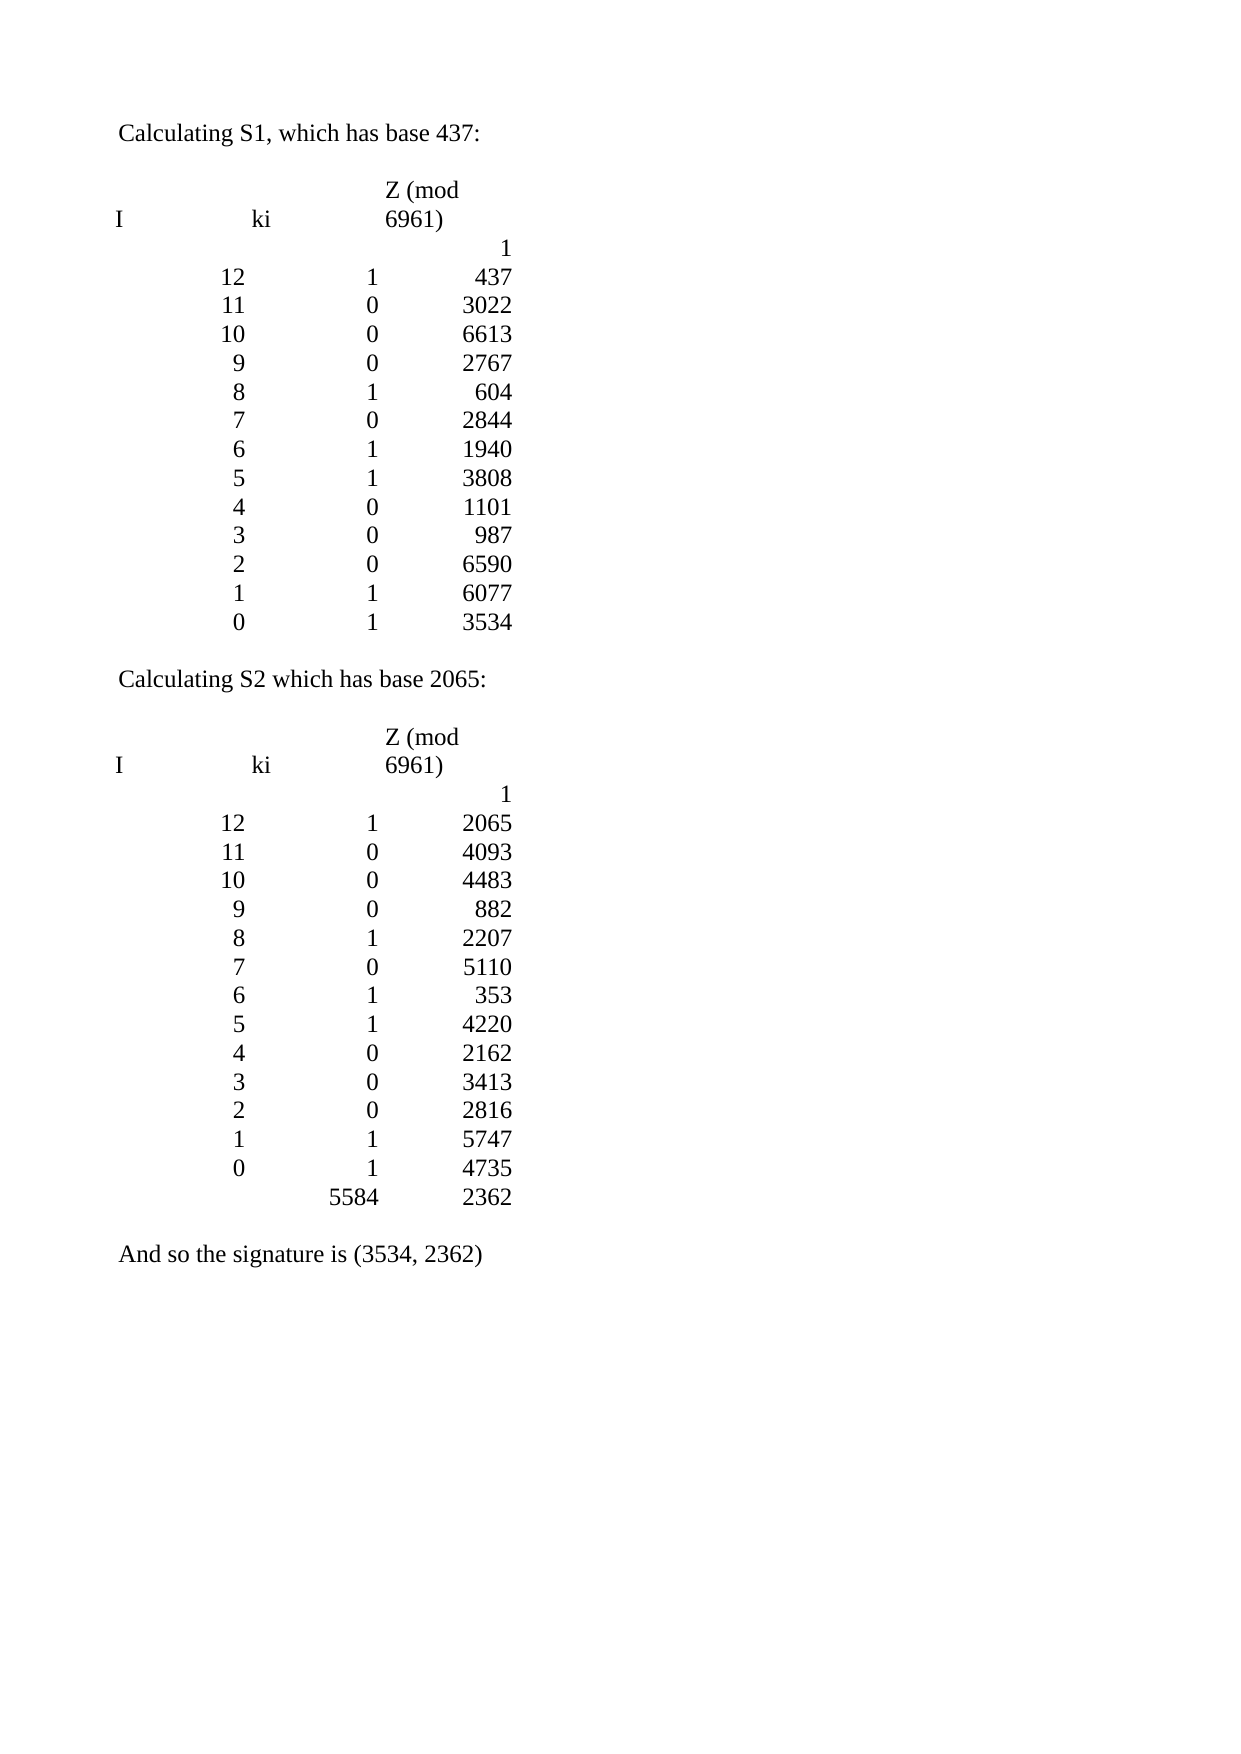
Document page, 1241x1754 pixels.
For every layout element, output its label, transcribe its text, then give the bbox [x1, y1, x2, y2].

table_cell 0 [112, 607, 248, 636]
table_header Z (mod 6961) [382, 176, 515, 233]
table_cell [112, 779, 248, 808]
table_cell 2207 [382, 923, 515, 952]
table_cell [248, 779, 382, 808]
table_cell 3534 [382, 607, 515, 636]
table_cell 1101 [382, 492, 515, 521]
text Calculating S1, which has base 437: [118, 118, 1122, 147]
table_cell 353 [382, 981, 515, 1009]
table_cell 4735 [382, 1153, 515, 1182]
table_cell 6 [112, 981, 248, 1009]
table_cell 0 [248, 348, 382, 377]
table_cell 0 [248, 319, 382, 348]
table_cell 1 [248, 578, 382, 607]
table_cell 1 [112, 1124, 248, 1153]
table_cell 8 [112, 923, 248, 952]
table_cell 6 [112, 434, 248, 463]
table_cell 0 [248, 894, 382, 923]
table_header ki [248, 722, 382, 779]
table_cell 1 [248, 1153, 382, 1182]
table_cell 0 [248, 1038, 382, 1067]
table_cell 2767 [382, 348, 515, 377]
table_cell 3 [112, 1067, 248, 1096]
table_cell 3022 [382, 291, 515, 319]
table_cell 1 [382, 779, 515, 808]
table_cell 2844 [382, 406, 515, 434]
table_cell 1 [112, 578, 248, 607]
table_cell 0 [248, 492, 382, 521]
table_cell 5584 [248, 1182, 382, 1211]
table_header I [112, 722, 248, 779]
table_header I [112, 176, 248, 233]
table_cell 882 [382, 894, 515, 923]
table_cell 10 [112, 866, 248, 894]
table_cell 2362 [382, 1182, 515, 1211]
table_cell 1 [248, 607, 382, 636]
text Calculating S2 which has base 2065: [118, 664, 1122, 693]
text And so the signature is (3534, 2362) [118, 1239, 1122, 1268]
table_cell 604 [382, 377, 515, 406]
table_cell 987 [382, 521, 515, 549]
table_cell 3 [112, 521, 248, 549]
table_cell 1 [382, 233, 515, 262]
table_cell 0 [248, 549, 382, 578]
table_cell 6613 [382, 319, 515, 348]
table_cell 11 [112, 837, 248, 866]
table_cell 1 [248, 981, 382, 1009]
table_cell 437 [382, 262, 515, 291]
table_cell 4093 [382, 837, 515, 866]
table_cell 3413 [382, 1067, 515, 1096]
table_cell 0 [248, 291, 382, 319]
table_cell 1 [248, 377, 382, 406]
table_cell 0 [248, 1067, 382, 1096]
table_cell 2162 [382, 1038, 515, 1067]
table_cell 8 [112, 377, 248, 406]
table_cell 5747 [382, 1124, 515, 1153]
table_cell 1 [248, 1124, 382, 1153]
table_cell 1 [248, 262, 382, 291]
table_cell 5110 [382, 952, 515, 981]
table_cell 11 [112, 291, 248, 319]
table_cell 2065 [382, 808, 515, 837]
table_cell 2 [112, 549, 248, 578]
table_cell 4220 [382, 1009, 515, 1038]
table_cell [112, 233, 248, 262]
table_cell 0 [248, 1096, 382, 1124]
table_cell 7 [112, 952, 248, 981]
table_cell 1 [248, 1009, 382, 1038]
table_cell 1 [248, 434, 382, 463]
table_cell 2816 [382, 1096, 515, 1124]
table_cell 4 [112, 1038, 248, 1067]
table_cell 0 [248, 952, 382, 981]
table_cell 0 [112, 1153, 248, 1182]
table_cell 6590 [382, 549, 515, 578]
table_cell 7 [112, 406, 248, 434]
table_cell 12 [112, 808, 248, 837]
table_cell 0 [248, 406, 382, 434]
table_cell 12 [112, 262, 248, 291]
table_cell 5 [112, 1009, 248, 1038]
table_cell 3808 [382, 463, 515, 492]
table_cell 2 [112, 1096, 248, 1124]
table_header ki [248, 176, 382, 233]
table_cell 9 [112, 348, 248, 377]
table_cell [248, 233, 382, 262]
table_cell 1 [248, 463, 382, 492]
table_cell 1 [248, 808, 382, 837]
table_header Z (mod 6961) [382, 722, 515, 779]
table_cell 1940 [382, 434, 515, 463]
table_cell 0 [248, 837, 382, 866]
table_cell 0 [248, 521, 382, 549]
table_cell 6077 [382, 578, 515, 607]
table_cell [112, 1182, 248, 1211]
table_cell 5 [112, 463, 248, 492]
table_cell 9 [112, 894, 248, 923]
table_cell 4 [112, 492, 248, 521]
table_cell 4483 [382, 866, 515, 894]
table_cell 1 [248, 923, 382, 952]
table_cell 10 [112, 319, 248, 348]
table_cell 0 [248, 866, 382, 894]
